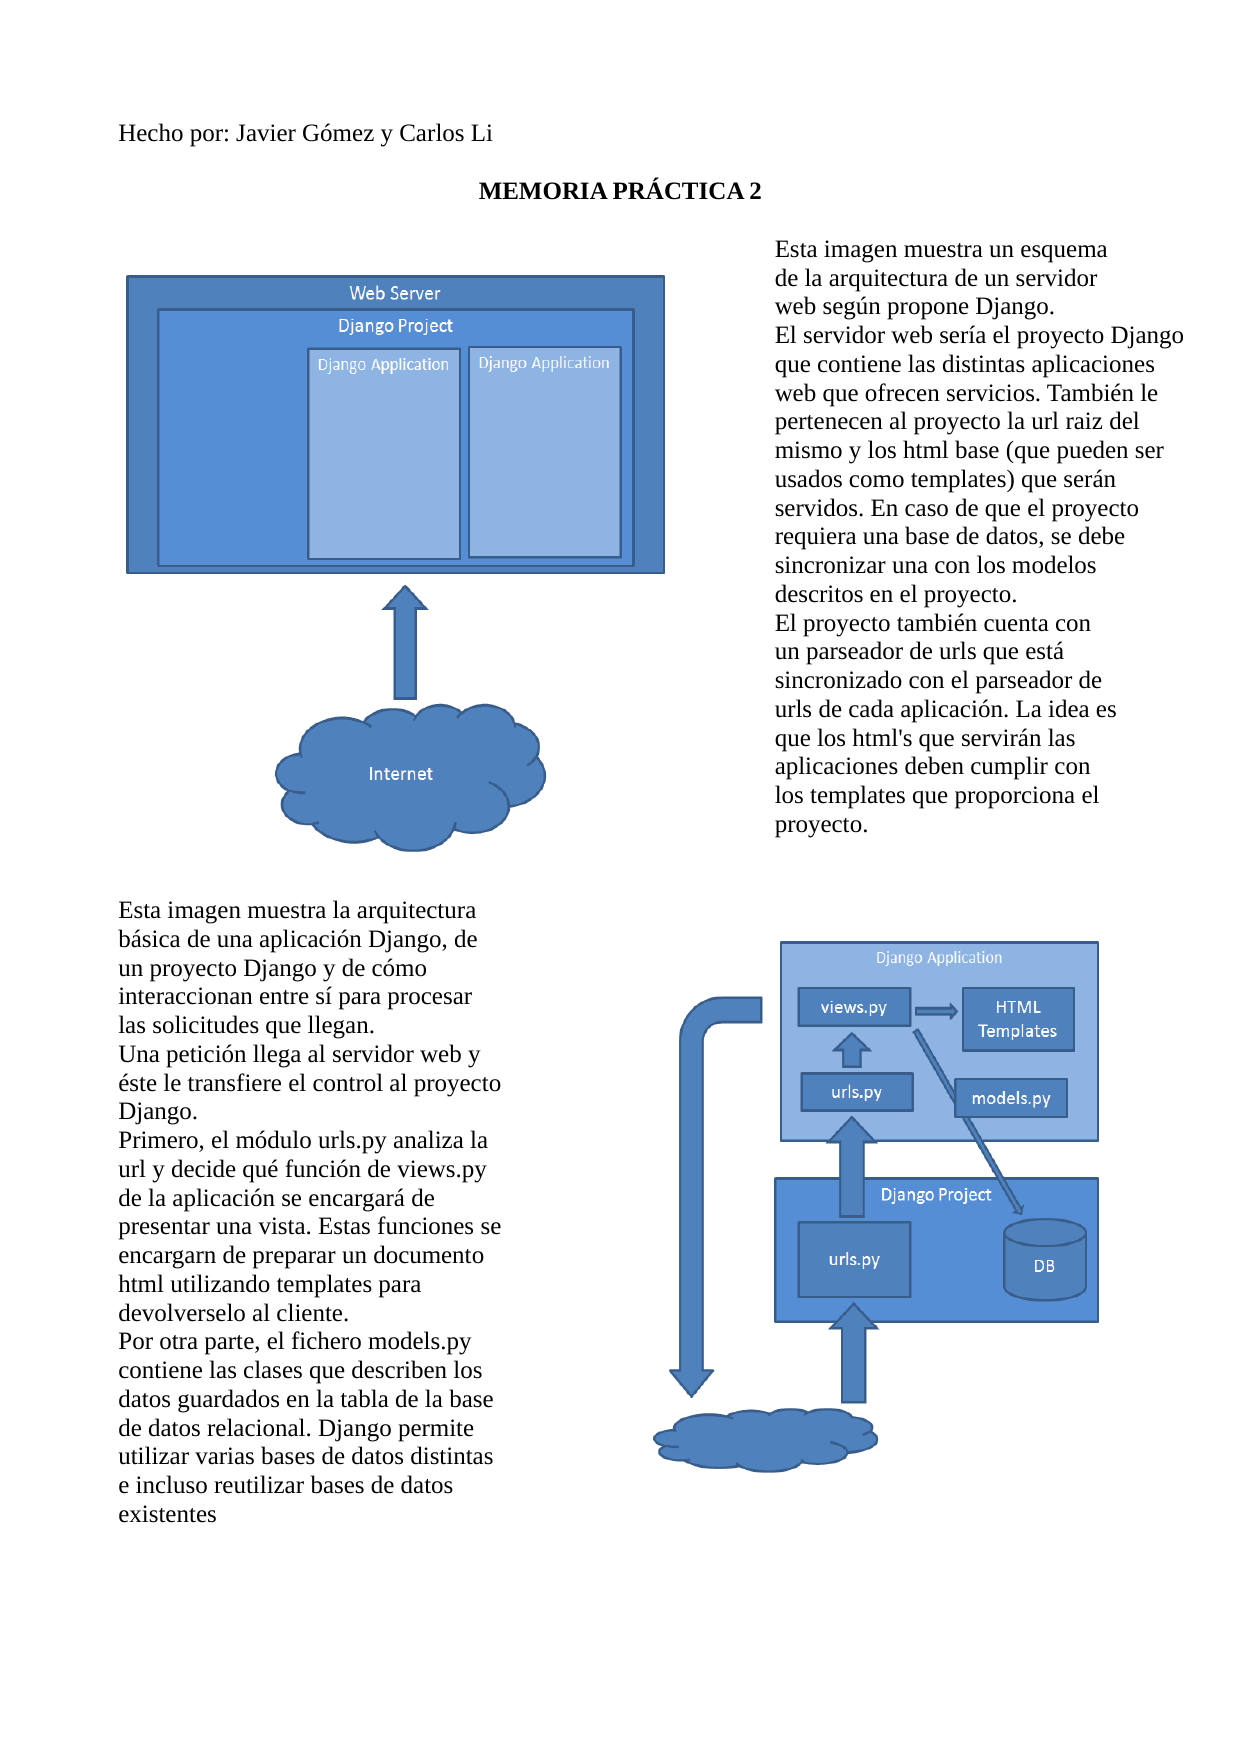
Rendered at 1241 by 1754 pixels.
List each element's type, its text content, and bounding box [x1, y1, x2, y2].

text Una petición llega al servidor web y éste le transfiere el control al proyecto Django. [118, 1039, 652, 1125]
text Primero, el módulo urls.py analiza la url y decide qué función de views.py de la aplicación se encargará de presentar una vista. Estas funciones se encargarn de preparar un documento html utilizando templates para devolverselo al cliente. [118, 1125, 652, 1326]
text Por otra parte, el fichero models.py contiene las clases que describen los datos guardados en la tabla de la base de datos relacional. Django permite utilizar varias bases de datos distintas e incluso reutilizar bases de datos existentes [118, 1326, 1122, 1528]
text Esta imagen muestra un esquema de la arquitectura de un servidor web según propone Django. [118, 234, 1122, 320]
picture [126, 272, 665, 852]
text El servidor web sería el proyecto Django que contiene las distintas aplicaciones web que ofrecen servicios. También le pertenecen al proyecto la url raiz del mismo y los html base (que pueden ser usados como templates) que serán servidos. En caso de que el proyecto requiera una base de datos, se debe sincronizar una con los modelos descritos en el proyecto. [665, 320, 1187, 608]
text Esta imagen muestra la arquitectura básica de una aplicación Django, de un proyecto Django y de cómo interaccionan entre sí para procesar las solicitudes que llegan. [118, 895, 1122, 1039]
text [1099, 1039, 1122, 1125]
text MEMORIA PRÁCTICA 2 [118, 176, 1122, 205]
text El proyecto también cuenta con un parseador de urls que está sincronizado con el parseador de urls de cada aplicación. La idea es que los html's que servirán las aplicaciones deben cumplir con los templates que proporciona el proyecto. [665, 608, 1122, 838]
picture [652, 941, 1099, 1473]
